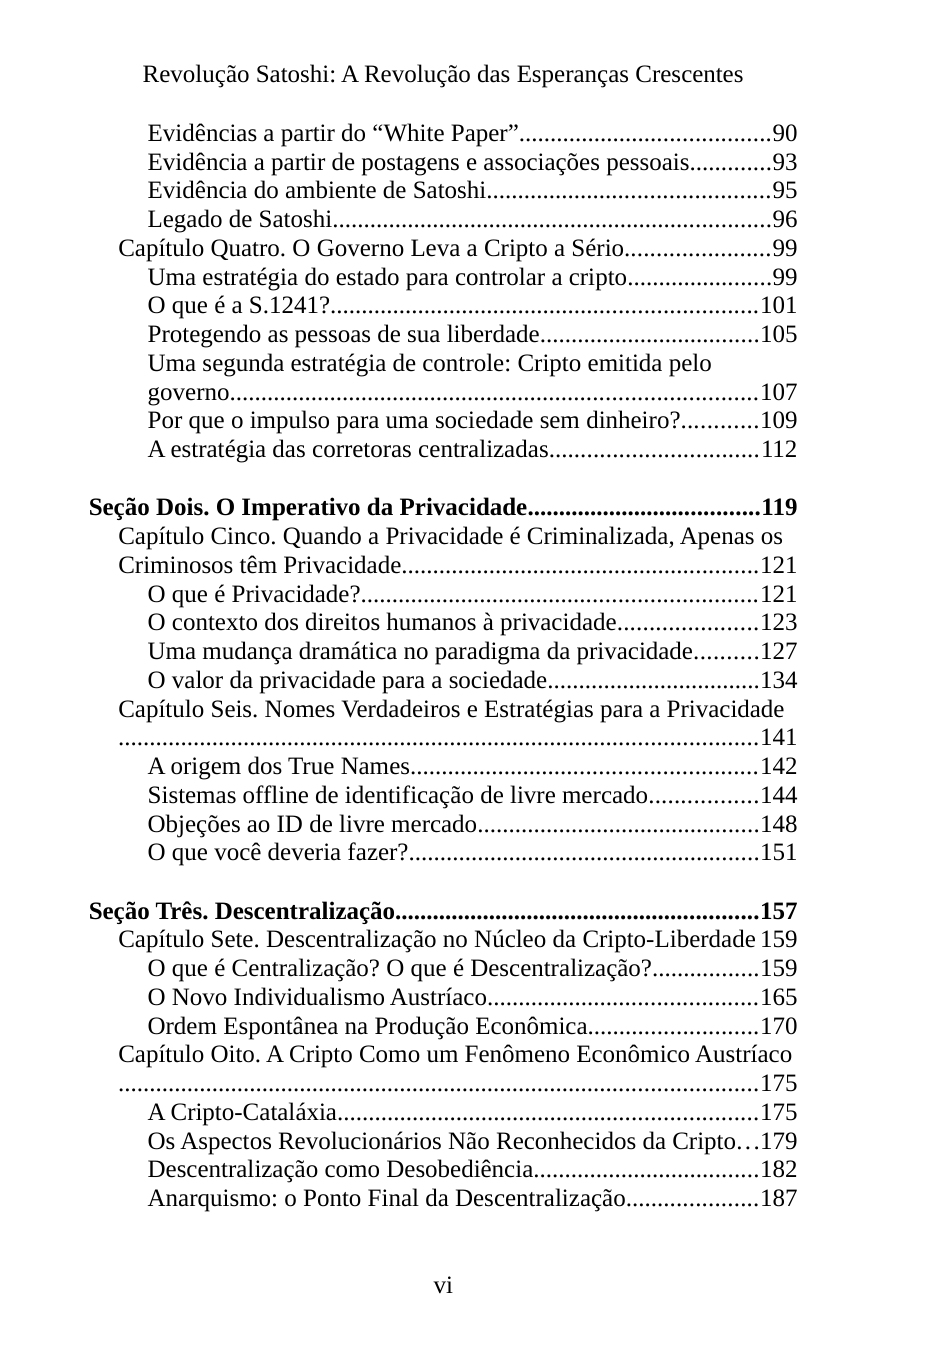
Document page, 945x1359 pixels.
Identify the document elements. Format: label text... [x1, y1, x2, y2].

text Capítulo Seis. Nomes Verdadeiros e Estratégias para a Privacidade 141 [118, 694, 797, 751]
text O Novo Individualismo Austríaco 165 [147, 982, 797, 1011]
text O contexto dos direitos humanos à privacidade 123 [147, 607, 797, 636]
text A estratégia das corretoras centralizadas 112 [147, 434, 797, 463]
text Uma segunda estratégia de controle: Cripto emitida pelo governo 107 [147, 348, 797, 406]
text Evidências a partir do “White Paper” 90 [147, 118, 797, 147]
text Anarquismo: o Ponto Final da Descentralização 187 [147, 1183, 797, 1212]
text Uma estratégia do estado para controlar a cripto 99 [147, 262, 797, 291]
text O que é Centralização? O que é Descentralização? 159 [147, 953, 797, 982]
text O que é a S.1241? 101 [147, 291, 797, 319]
text Os Aspectos Revolucionários Não Reconhecidos da Cripto 179 [147, 1126, 797, 1154]
text Legado de Satoshi 96 [147, 204, 797, 233]
text Descentralização como Desobediência 182 [147, 1154, 797, 1183]
text Capítulo Quatro. O Governo Leva a Cripto a Sério 99 [118, 233, 797, 262]
text A Cripto-Cataláxia 175 [147, 1097, 797, 1126]
text O que é Privacidade? 121 [147, 579, 797, 607]
text Capítulo Cinco. Quando a Privacidade é Criminalizada, Apenas os Criminosos têm Privacidade 121 [118, 521, 797, 579]
text Seção Dois. O Imperativo da Privacidade 119 [88, 492, 797, 521]
text Protegendo as pessoas de sua liberdade 105 [147, 319, 797, 348]
text Capítulo Sete. Descentralização no Núcleo da Cripto-Liberdade 159 [118, 924, 797, 953]
text O que você deveria fazer? 151 [147, 837, 797, 866]
text Ordem Espontânea na Produção Econômica 170 [147, 1011, 797, 1039]
text O valor da privacidade para a sociedade 134 [147, 665, 797, 694]
text A origem dos True Names 142 [147, 751, 797, 780]
text Por que o impulso para uma sociedade sem dinheiro? 109 [147, 406, 797, 434]
text Uma mudança dramática no paradigma da privacidade 127 [147, 636, 797, 665]
text Evidência a partir de postagens e associações pessoais 93 [147, 147, 797, 176]
text Objeções ao ID de livre mercado 148 [147, 809, 797, 837]
text Sistemas offline de identificação de livre mercado 144 [147, 780, 797, 809]
text Seção Três. Descentralização 157 [88, 896, 797, 924]
text Evidência do ambiente de Satoshi 95 [147, 176, 797, 204]
text Capítulo Oito. A Cripto Como um Fenômeno Econômico Austríaco 175 [118, 1039, 797, 1097]
